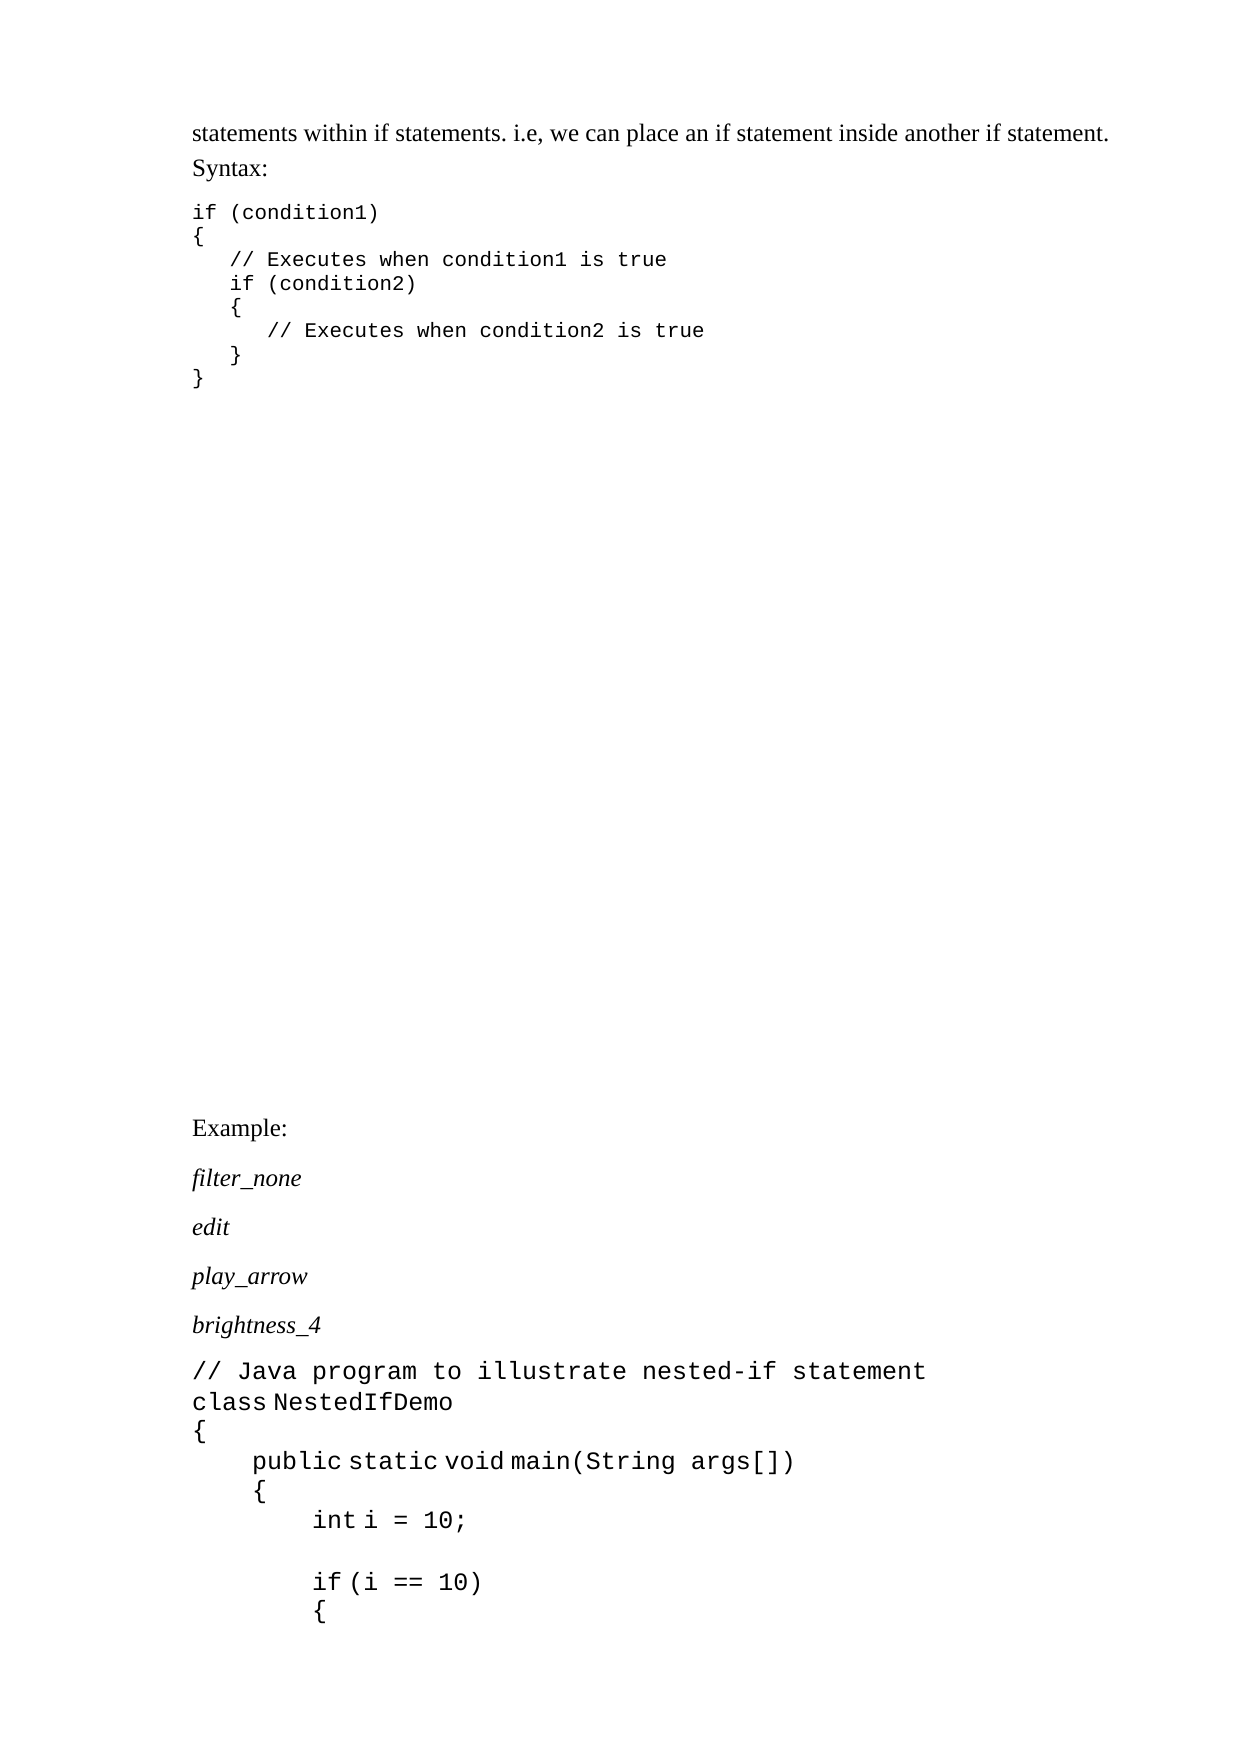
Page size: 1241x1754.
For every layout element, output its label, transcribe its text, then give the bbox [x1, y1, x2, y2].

list { [162, 225, 1122, 249]
list { [162, 296, 1122, 320]
list // Executes when condition1 is true [162, 249, 1122, 273]
list filter_none [162, 1163, 1122, 1191]
list // Executes when condition2 is true [162, 320, 1122, 343]
table_header // Java program to illustrate nested-if statement class NestedIfDemo { public static void main(String args[]) { int i = 10; if (i == 10) { [192, 1359, 1122, 1626]
list } [162, 343, 1122, 367]
list if (condition1) [162, 202, 1122, 225]
list edit [162, 1212, 1122, 1240]
list statements within if statements. i.e, we can place an if statement inside another if statement. Syntax: [162, 118, 1122, 181]
list Example: [162, 420, 1122, 1142]
list play_arrow [162, 1261, 1122, 1289]
list if (condition2) [162, 273, 1122, 296]
list brightness_4 [162, 1310, 1122, 1338]
list } [162, 367, 1122, 391]
